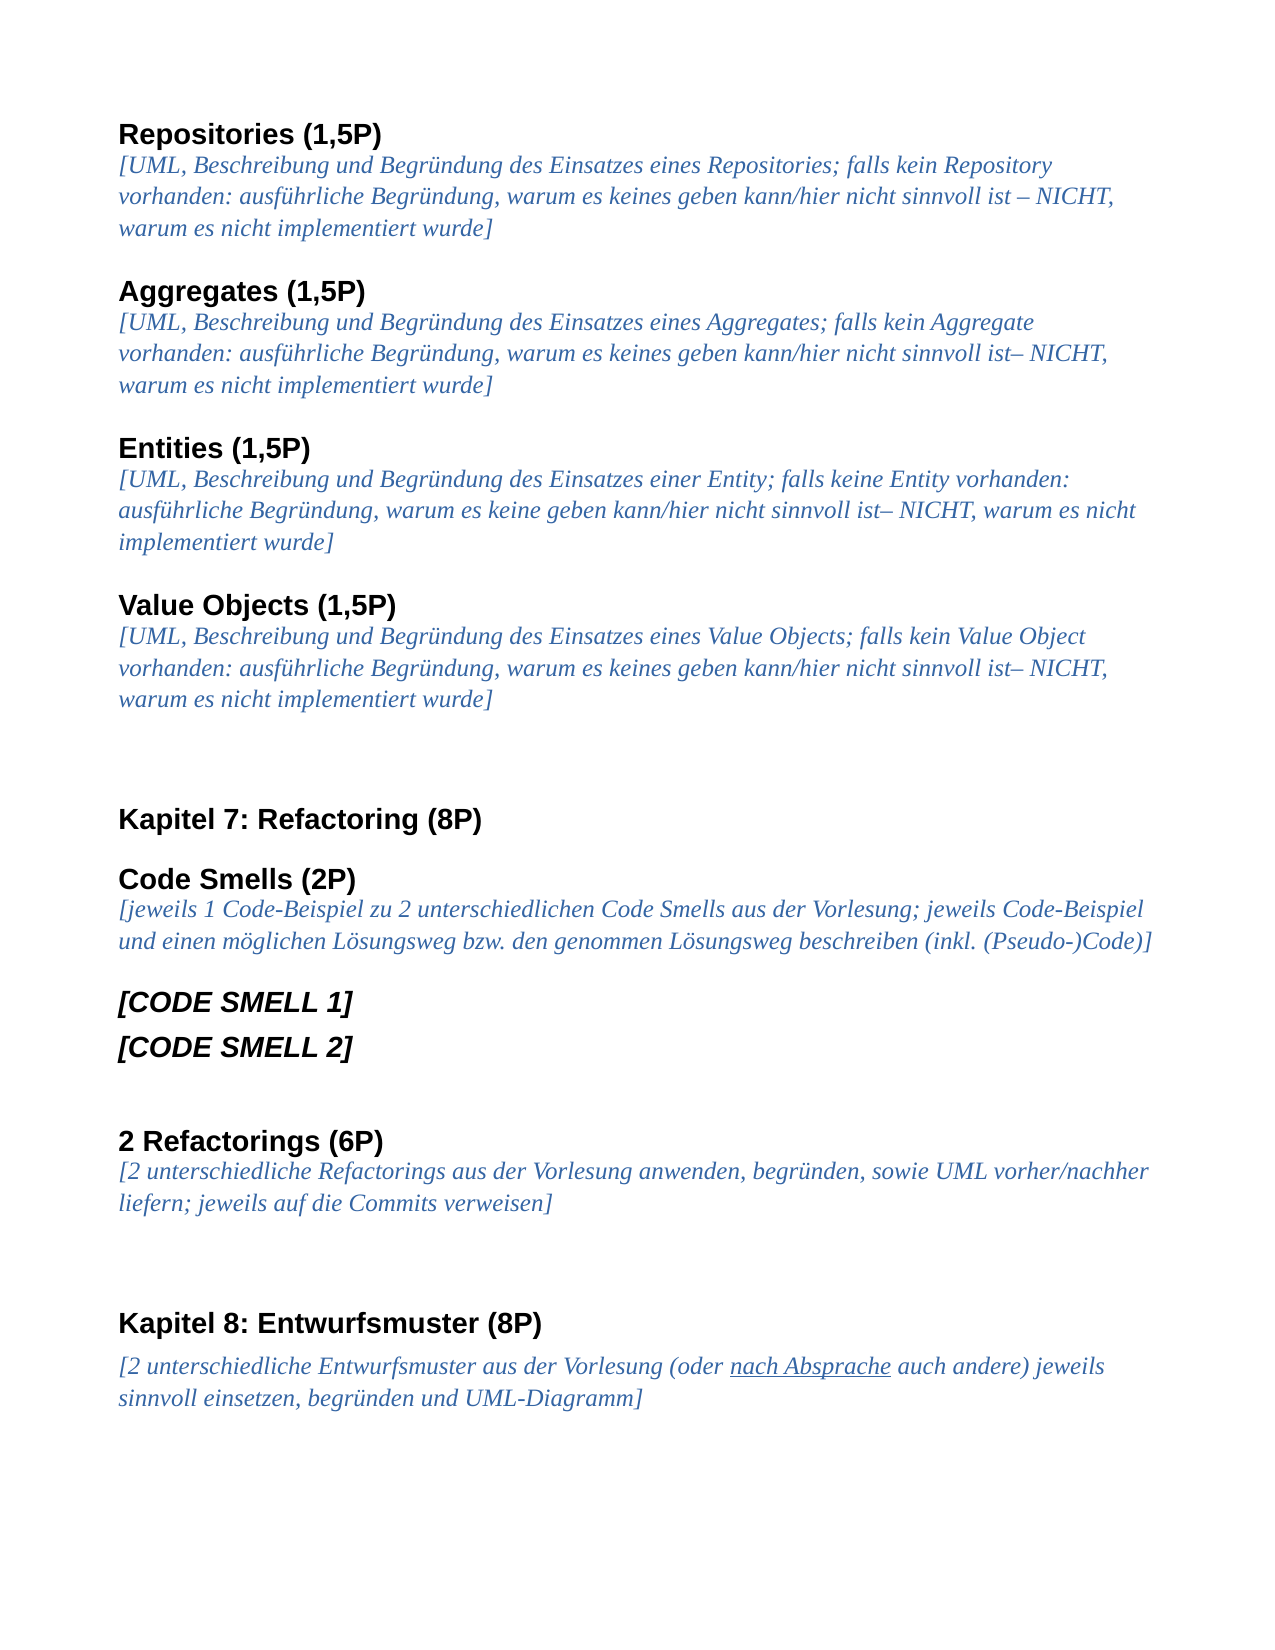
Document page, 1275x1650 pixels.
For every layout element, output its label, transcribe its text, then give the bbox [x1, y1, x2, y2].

text [CODE SMELL 1] [118, 986, 1157, 1019]
text [2 unterschiedliche Entwurfsmuster aus der Vorlesung (oder nach Absprache auch andere) jeweils sinnvoll einsetzen, begründen und UML-Diagramm] [118, 1352, 1157, 1411]
text Entities (1,5P) [118, 432, 1157, 465]
text [2 unterschiedliche Refactorings aus der Vorlesung anwenden, begründen, sowie UML vorher/nachher liefern; jeweils auf die Commits verweisen] [118, 1157, 1157, 1217]
text [UML, Beschreibung und Begründung des Einsatzes eines Value Objects; falls kein Value Object vorhanden: ausführliche Begründung, warum es keines geben kann/hier nicht sinnvoll ist– NICHT, warum es nicht implementiert wurde] [118, 622, 1157, 713]
text 2 Refactorings (6P) [118, 1125, 1157, 1157]
text Kapitel 8: Entwurfsmuster (8P) [118, 1307, 1157, 1339]
text Code Smells (2P) [118, 863, 1157, 896]
text Value Objects (1,5P) [118, 589, 1157, 622]
text [CODE SMELL 2] [118, 1031, 1157, 1064]
text Repositories (1,5P) [118, 118, 1157, 151]
text Kapitel 7: Refactoring (8P) [118, 803, 1157, 836]
text [UML, Beschreibung und Begründung des Einsatzes eines Repositories; falls kein Repository vorhanden: ausführliche Begründung, warum es keines geben kann/hier nicht sinnvoll ist – NICHT, warum es nicht implementiert wurde] [118, 151, 1157, 242]
text [jeweils 1 Code-Beispiel zu 2 unterschiedlichen Code Smells aus der Vorlesung; jeweils Code-Beispiel und einen möglichen Lösungsweg bzw. den genommen Lösungsweg beschreiben (inkl. (Pseudo-)Code)] [118, 896, 1157, 955]
text [UML, Beschreibung und Begründung des Einsatzes einer Entity; falls keine Entity vorhanden: ausführliche Begründung, warum es keine geben kann/hier nicht sinnvoll ist– NICHT, warum es nicht implementiert wurde] [118, 465, 1157, 556]
text [UML, Beschreibung und Begründung des Einsatzes eines Aggregates; falls kein Aggregate vorhanden: ausführliche Begründung, warum es keines geben kann/hier nicht sinnvoll ist– NICHT, warum es nicht implementiert wurde] [118, 308, 1157, 399]
text Aggregates (1,5P) [118, 275, 1157, 308]
